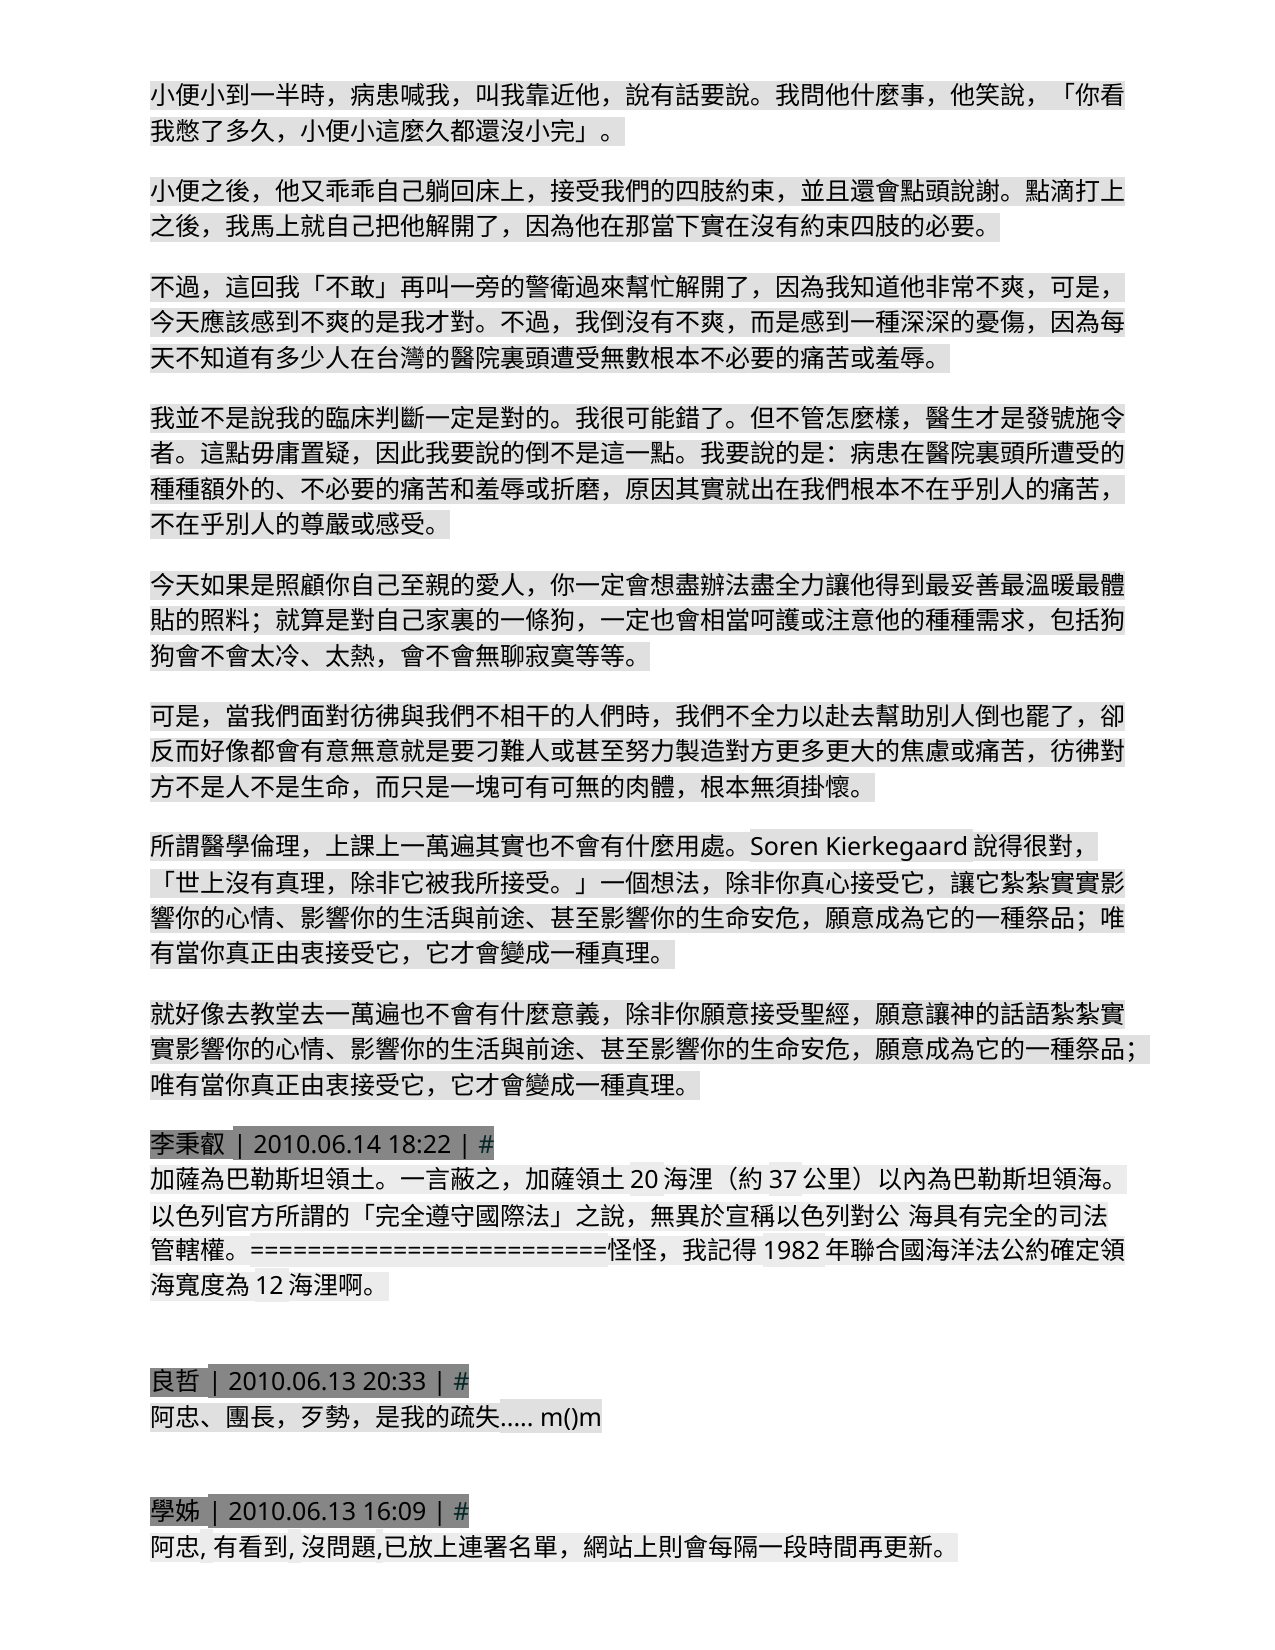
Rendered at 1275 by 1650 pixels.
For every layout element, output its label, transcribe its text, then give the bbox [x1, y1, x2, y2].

text 學姊 | 2010.06.13 16:09 | # [150, 1492, 1125, 1528]
text 今天如果是照顧你自己至親的愛人，你一定會想盡辦法盡全力讓他得到最妥善最溫暖最體貼的照料；就算是對自己家裏的一條狗，一定也會相當呵護或注意他的種種需求，包括狗狗會不會太冷、太熱，會不會無聊寂寞等等。 [150, 564, 1125, 671]
text 所謂醫學倫理，上課上一萬遍其實也不會有什麼用處。Soren Kierkegaard說得很對，「世上沒有真理，除非它被我所接受。」一個想法，除非你真心接受它，讓它紮紮實實影響你的心情、影響你的生活與前途、甚至影響你的生命安危，願意成為它的一種祭品；唯有當你真正由衷接受它，它才會變成一種真理。 [150, 827, 1125, 969]
text 加薩為巴勒斯坦領土。一言蔽之，加薩領土20海浬（約37公里）以內為巴勒斯坦領海。以色列官方所謂的「完全遵守國際法」之說，無異於宣稱以色列對公 海具有完全的司法管轄權。=========================怪怪，我記得1982年聯合國海洋法公約確定領海寬度為12海浬啊。 [150, 1160, 1125, 1337]
text 李秉叡 | 2010.06.14 18:22 | # [150, 1125, 1125, 1160]
text 我並不是說我的臨床判斷一定是對的。我很可能錯了。但不管怎麼樣，醫生才是發號施令者。這點毋庸置疑，因此我要說的倒不是這一點。我要說的是：病患在醫院裏頭所遭受的種種額外的、不必要的痛苦和羞辱或折磨，原因其實就出在我們根本不在乎別人的痛苦，不在乎別人的尊嚴或感受。 [150, 398, 1125, 539]
text 良哲 | 2010.06.13 20:33 | # [150, 1362, 1125, 1398]
text 小便之後，他又乖乖自己躺回床上，接受我們的四肢約束，並且還會點頭說謝。點滴打上之後，我馬上就自己把他解開了，因為他在那當下實在沒有約束四肢的必要。 [150, 171, 1125, 242]
text 阿忠、團長，歹勢，是我的疏失..... m()m [150, 1398, 1125, 1433]
text 可是，當我們面對彷彿與我們不相干的人們時，我們不全力以赴去幫助別人倒也罷了，卻反而好像都會有意無意就是要刁難人或甚至努力製造對方更多更大的焦慮或痛苦，彷彿對方不是人不是生命，而只是一塊可有可無的肉體，根本無須掛懷。 [150, 696, 1125, 802]
text 不過，這回我「不敢」再叫一旁的警衛過來幫忙解開了，因為我知道他非常不爽，可是，今天應該感到不爽的是我才對。不過，我倒沒有不爽，而是感到一種深深的憂傷，因為每天不知道有多少人在台灣的醫院裏頭遭受無數根本不必要的痛苦或羞辱。 [150, 267, 1125, 373]
text 就好像去教堂去一萬遍也不會有什麼意義，除非你願意接受聖經，願意讓神的話語紮紮實實影響你的心情、影響你的生活與前途、甚至影響你的生命安危，願意成為它的一種祭品；唯有當你真正由衷接受它，它才會變成一種真理。 [150, 994, 1125, 1100]
text 小便小到一半時，病患喊我，叫我靠近他，說有話要說。我問他什麼事，他笑說，「你看我憋了多久，小便小這麼久都還沒小完」。 [150, 75, 1125, 146]
text 阿忠, 有看到, 沒問題,已放上連署名單，網站上則會每隔一段時間再更新。 [150, 1528, 1125, 1563]
